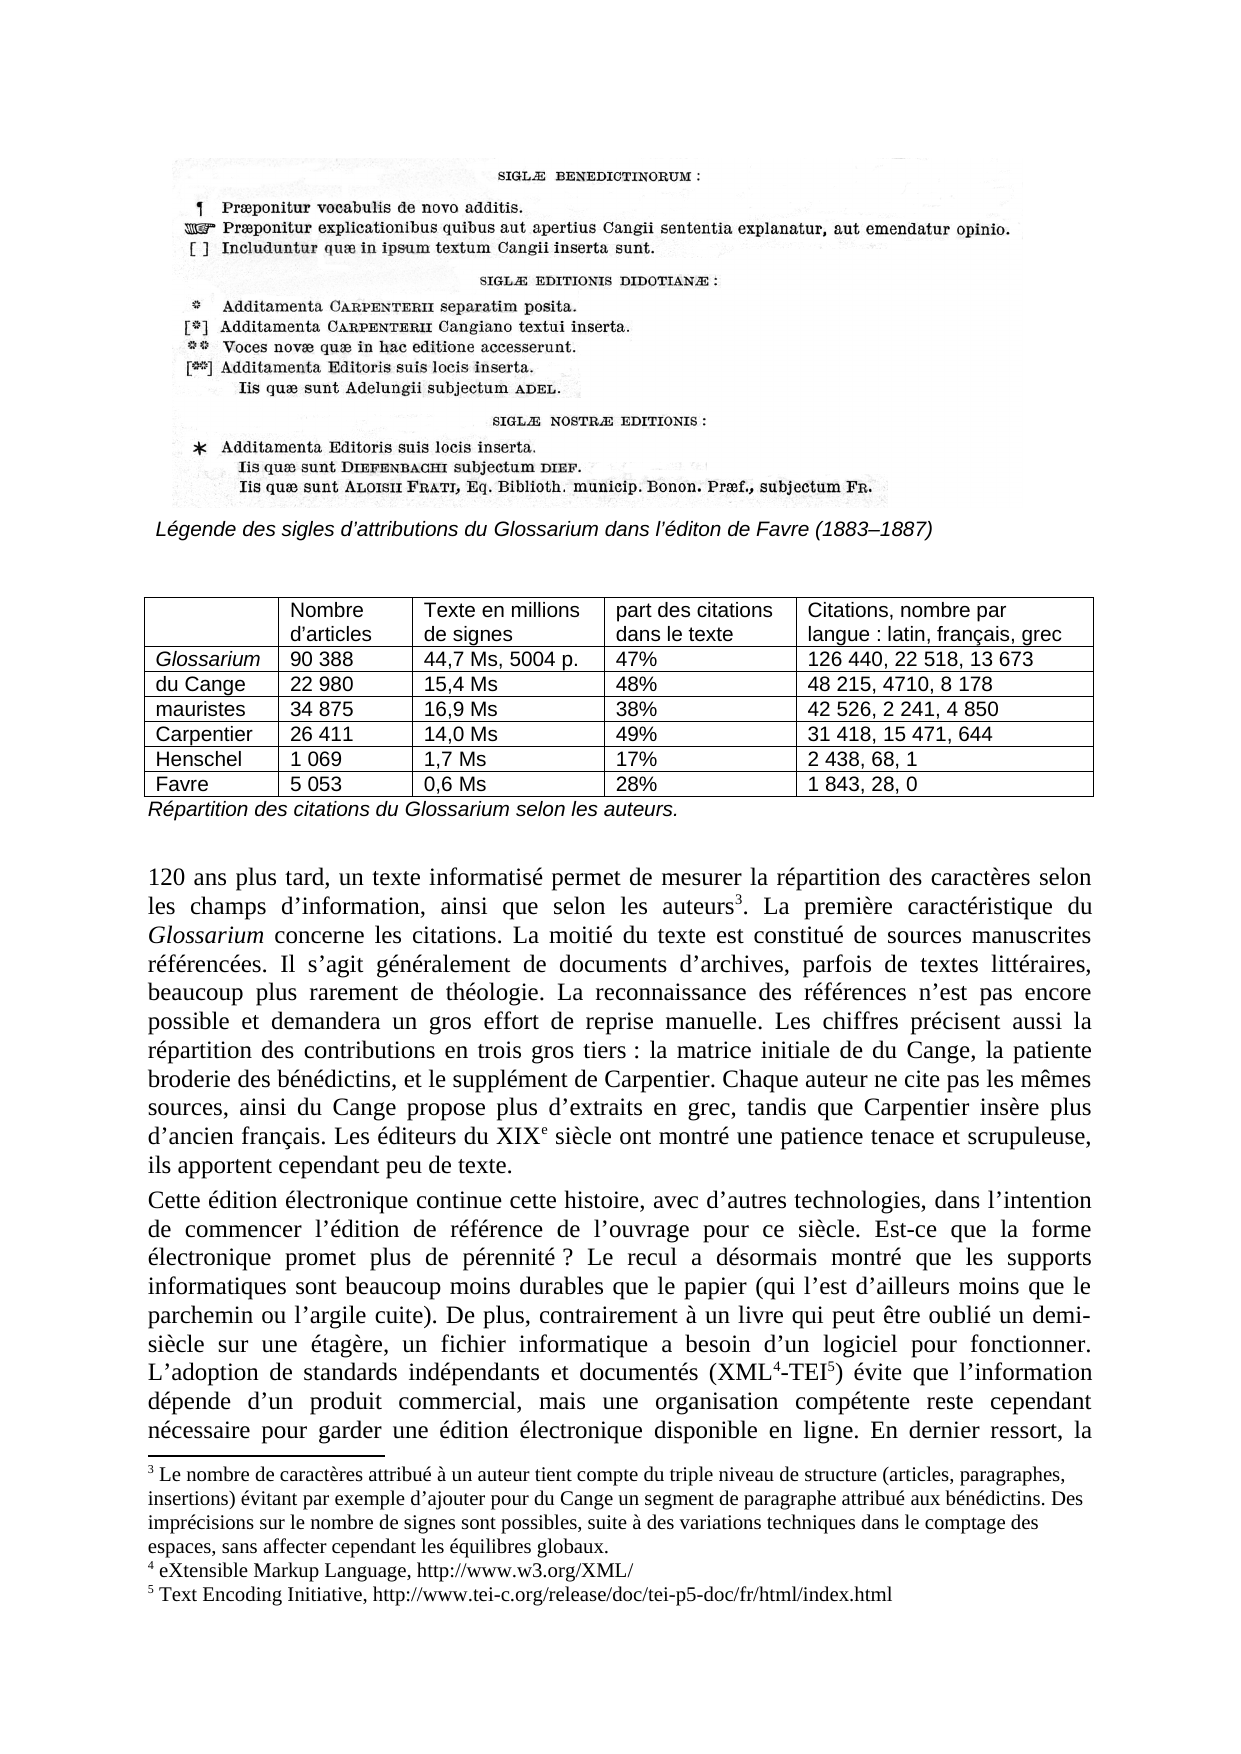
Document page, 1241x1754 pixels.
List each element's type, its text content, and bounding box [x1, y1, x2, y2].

table_cell 15,4 Ms [413, 672, 604, 696]
table_cell 90 388 [279, 647, 412, 671]
text eXtensible Markup Language, http://www.w3.org/XML/ [148, 1558, 1093, 1582]
text Text Encoding Initiative, http://www.tei-c.org/release/doc/tei-p5-doc/fr/html/index.html [148, 1582, 1093, 1606]
table_cell 17% [605, 747, 796, 771]
text Le nombre de caractères attribué à un auteur tient compte du triple niveau de structure (articles, paragraphes, insertions) évitant par exemple d’ajouter pour du Cange un segment de paragraphe attribué aux bénédictins. Des imprécisions sur le nombre de signes sont possibles, suite à des variations techniques dans le comptage des espaces, sans affecter cependant les équilibres globaux. [148, 1462, 1093, 1558]
table_cell 5 053 [279, 772, 412, 796]
table_cell 31 418, 15 471, 644 [797, 722, 1093, 746]
table_cell 22 980 [279, 672, 412, 696]
table_cell 44,7 Ms, 5004 p. [413, 647, 604, 671]
table_cell Favre [145, 772, 278, 796]
table_cell 1,7 Ms [413, 747, 604, 771]
table_cell 49% [605, 722, 796, 746]
text 120 ans plus tard, un texte informatisé permet de mesurer la répartition des caractères selon les champs d’information, ainsi que selon les auteurs. La première caractéristique du Glossarium concerne les citations. La moitié du texte est constitué de sources manuscrites référencées. Il s’agit généralement de documents d’archives, parfois de textes littéraires, beaucoup plus rarement de théologie. La reconnaissance des références n’est pas encore possible et demandera un gros effort de reprise manuelle. Les chiffres précisent aussi la répartition des contributions en trois gros tiers : la matrice initiale de du Cange, la patiente broderie des bénédictins, et le supplément de Carpentier. Chaque auteur ne cite pas les mêmes sources, ainsi du Cange propose plus d’extraits en grec, tandis que Carpentier insère plus d’ancien français. Les éditeurs du XIXe siècle ont montré une patience tenace et scrupuleuse, ils apportent cependant peu de texte. [148, 862, 1093, 1179]
table_cell 26 411 [279, 722, 412, 746]
table_cell 48 215, 4710, 8 178 [797, 672, 1093, 696]
table_cell 16,9 Ms [413, 697, 604, 721]
table_cell mauristes [145, 697, 278, 721]
text Cette édition électronique continue cette histoire, avec d’autres technologies, dans l’intention de commencer l’édition de référence de l’ouvrage pour ce siècle. Est-ce que la forme électronique promet plus de pérennité ? Le recul a désormais montré que les supports informatiques sont beaucoup moins durables que le papier (qui l’est d’ailleurs moins que le parchemin ou l’argile cuite). De plus, contrairement à un livre qui peut être oublié un demi-siècle sur une étagère, un fichier informatique a besoin d’un logiciel pour fonctionner. L’adoption de standards indépendants et documentés (XML-TEI) évite que l’information dépende d’un produit commercial, mais une organisation compétente reste cependant nécessaire pour garder une édition électronique disponible en ligne. En dernier ressort, la [148, 1185, 1093, 1444]
table_cell Glossarium [145, 647, 278, 671]
text Répartition des citations du Glossarium selon les auteurs. [148, 797, 1093, 821]
table_header part des citations dans le texte [605, 598, 796, 646]
table_cell Henschel [145, 747, 278, 771]
table_cell 34 875 [279, 697, 412, 721]
table_cell du Cange [145, 672, 278, 696]
table_cell 0,6 Ms [413, 772, 604, 796]
table_header Nombre d’articles [279, 598, 412, 646]
table_cell 42 526, 2 241, 4 850 [797, 697, 1093, 721]
table_cell Carpentier [145, 722, 278, 746]
table_cell 2 438, 68, 1 [797, 747, 1093, 771]
table_header Texte en millions de signes [413, 598, 604, 646]
table_cell 1 843, 28, 0 [797, 772, 1093, 796]
text Légende des sigles d’attributions du Glossarium dans l’éditon de Favre (1883–1887) [155, 516, 1036, 540]
table_cell 38% [605, 697, 796, 721]
table_cell 48% [605, 672, 796, 696]
table_cell 28% [605, 772, 796, 796]
table_cell 126 440, 22 518, 13 673 [797, 647, 1093, 671]
table_header [145, 598, 278, 646]
table_cell 1 069 [279, 747, 412, 771]
table_cell 14,0 Ms [413, 722, 604, 746]
table_header Citations, nombre par langue : latin, français, grec [797, 598, 1093, 646]
picture [172, 158, 1023, 508]
table_cell 47% [605, 647, 796, 671]
